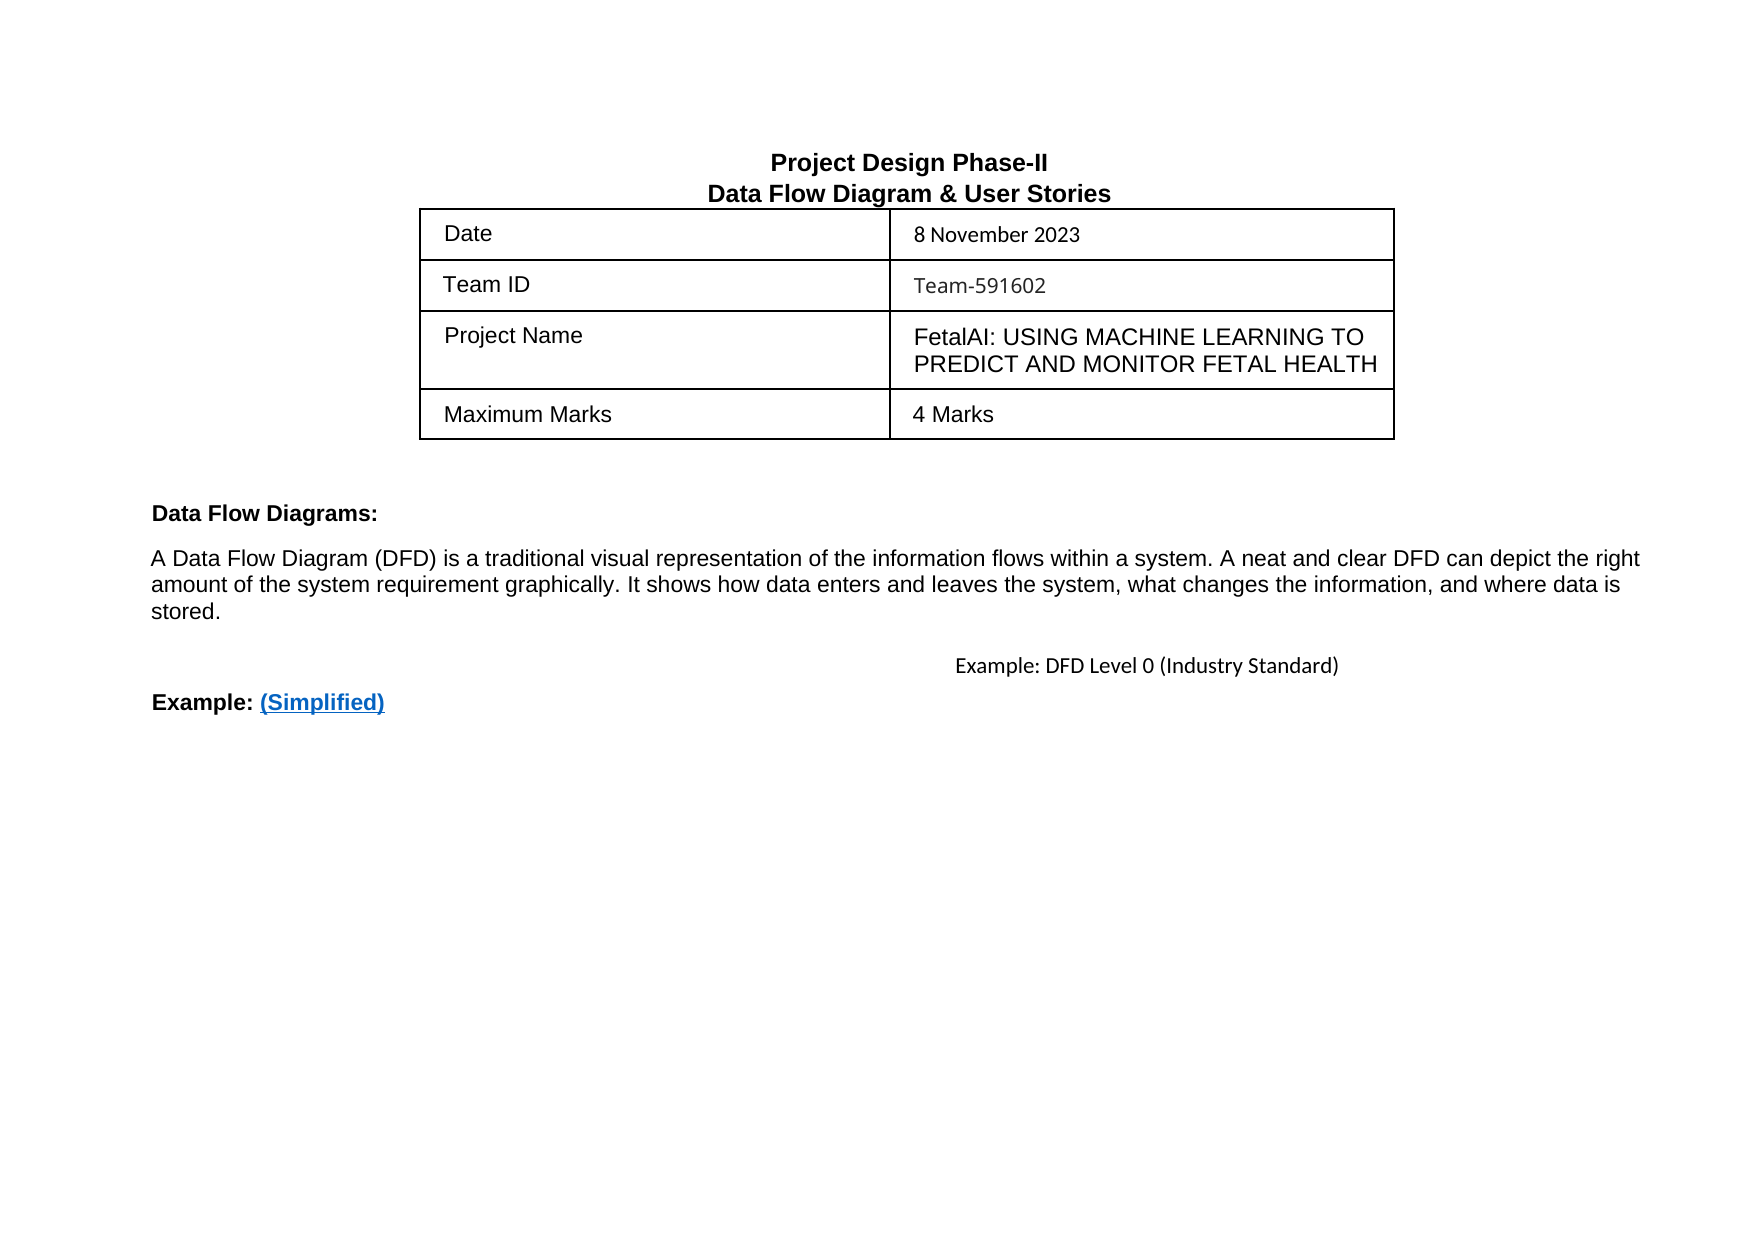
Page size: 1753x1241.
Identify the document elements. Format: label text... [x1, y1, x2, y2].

table_cell Maximum Marks [421, 390, 889, 437]
table_header 8 November 2023 [891, 210, 1393, 259]
text Example: (Simplified) [152, 689, 1683, 715]
text Data Flow Diagram & User Stories [707, 179, 1683, 208]
text Data Flow Diagrams: [152, 500, 1683, 526]
table_cell FetalAI: USING MACHINE LEARNING TO PREDICT AND MONITOR FETAL HEALTH [891, 312, 1393, 388]
text A Data Flow Diagram (DFD) is a traditional visual representation of the information flows within a system. A neat and clear DFD can depict the right amount of the system requirement graphically. It shows how data enters and leaves the system, what changes the information, and where data is stored. [150, 544, 1647, 625]
table_cell 4 Marks [891, 390, 1393, 437]
text Project Design Phase-II [770, 148, 1683, 177]
table_cell Project Name [421, 312, 889, 388]
text Example: DFD Level 0 (Industry Standard) [150, 651, 1340, 679]
table_cell Team ID [421, 261, 889, 310]
table_cell Team-591602 [891, 261, 1393, 310]
table_header Date [421, 210, 889, 259]
